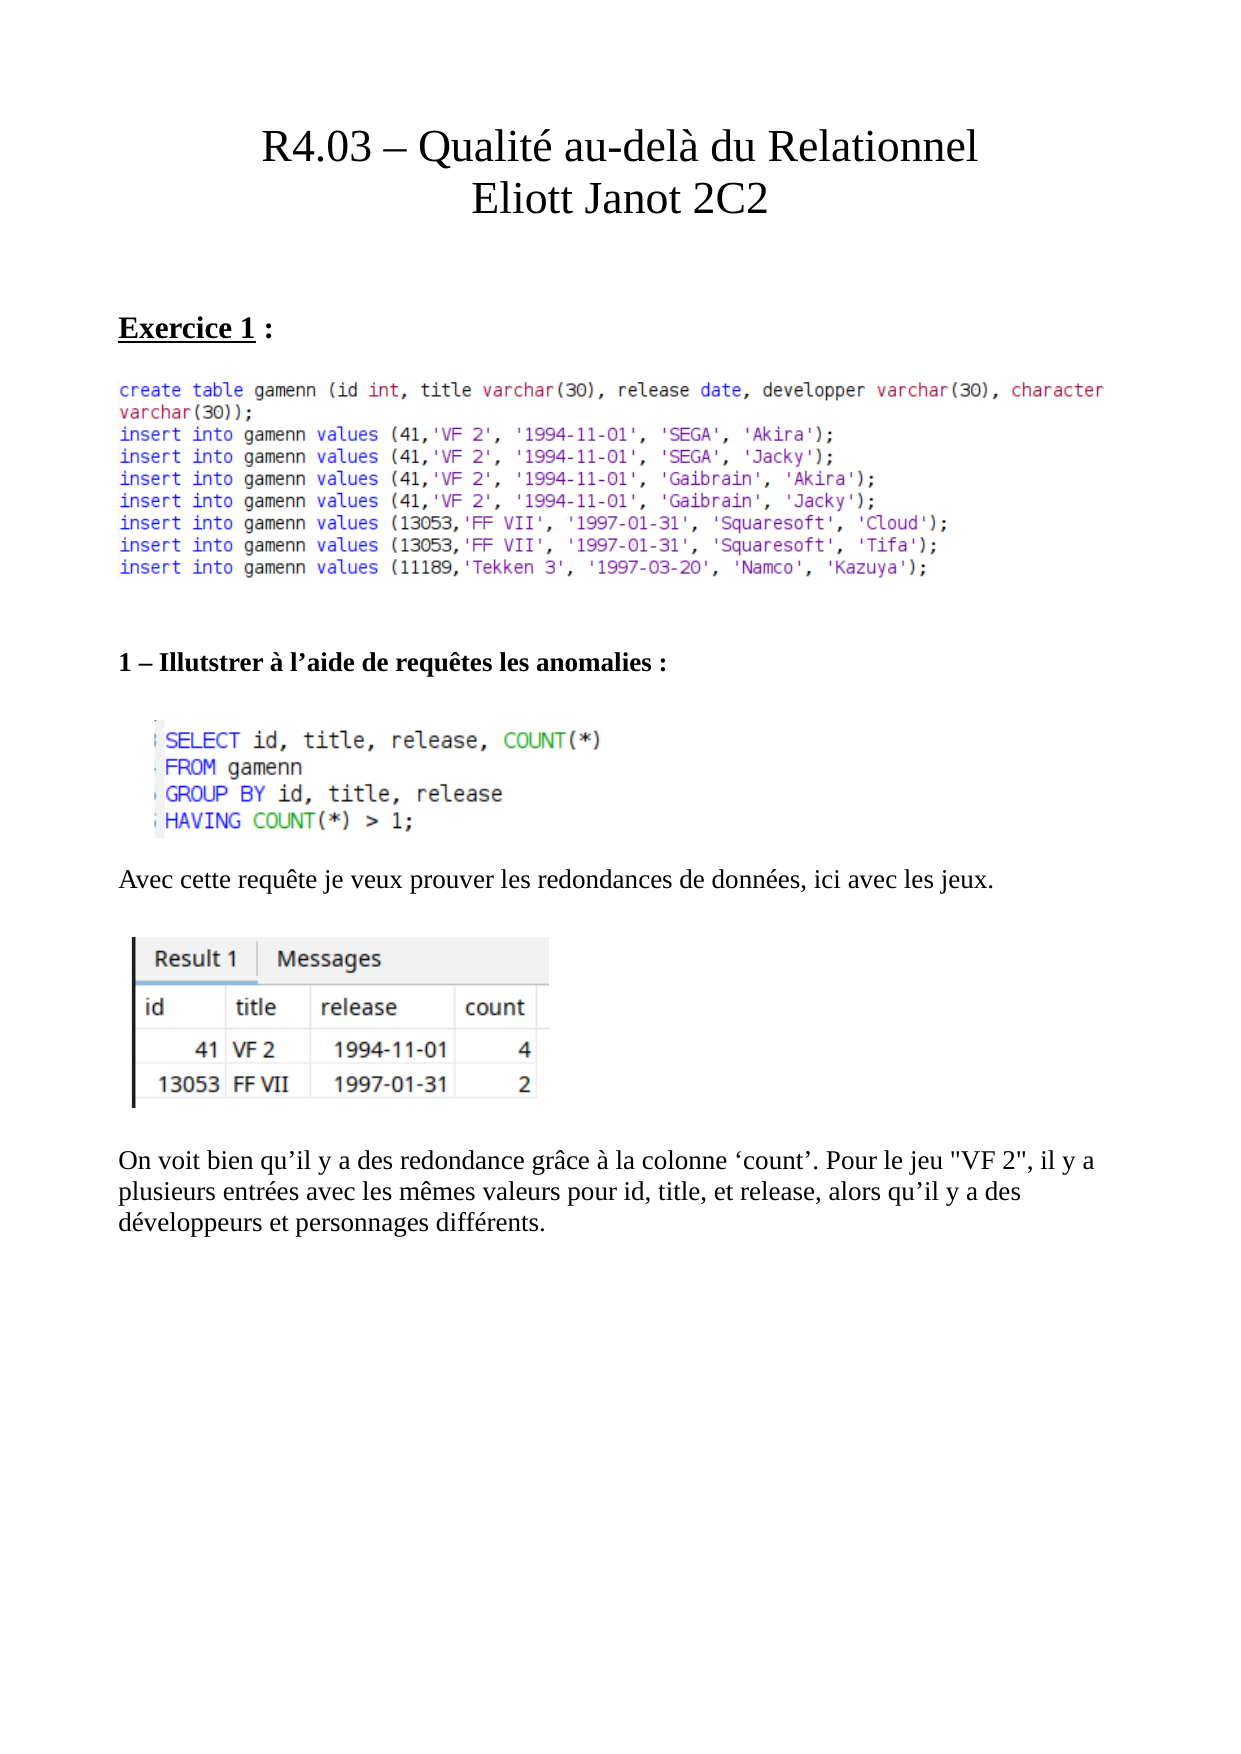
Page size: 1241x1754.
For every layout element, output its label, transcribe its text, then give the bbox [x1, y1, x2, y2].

text 1 – Illutstrer à l’aide de requêtes les anomalies : [118, 646, 1122, 677]
text Avec cette requête je veux prouver les redondances de données, ici avec les jeux. [118, 864, 1122, 895]
picture [118, 381, 1123, 579]
picture [154, 720, 602, 838]
picture [131, 937, 549, 1108]
text On voit bien qu’il y a des redondance grâce à la colonne ‘count’. Pour le jeu "VF 2", il y a plusieurs entrées avec les mêmes valeurs pour id, title, et release, alors qu’il y a des développeurs et personnages différents. [118, 1144, 1122, 1237]
text Eliott Janot 2C2 [118, 171, 1122, 223]
text R4.03 – Qualité au-delà du Relationnel [118, 118, 1122, 171]
text Exercice 1 : [118, 310, 1122, 346]
